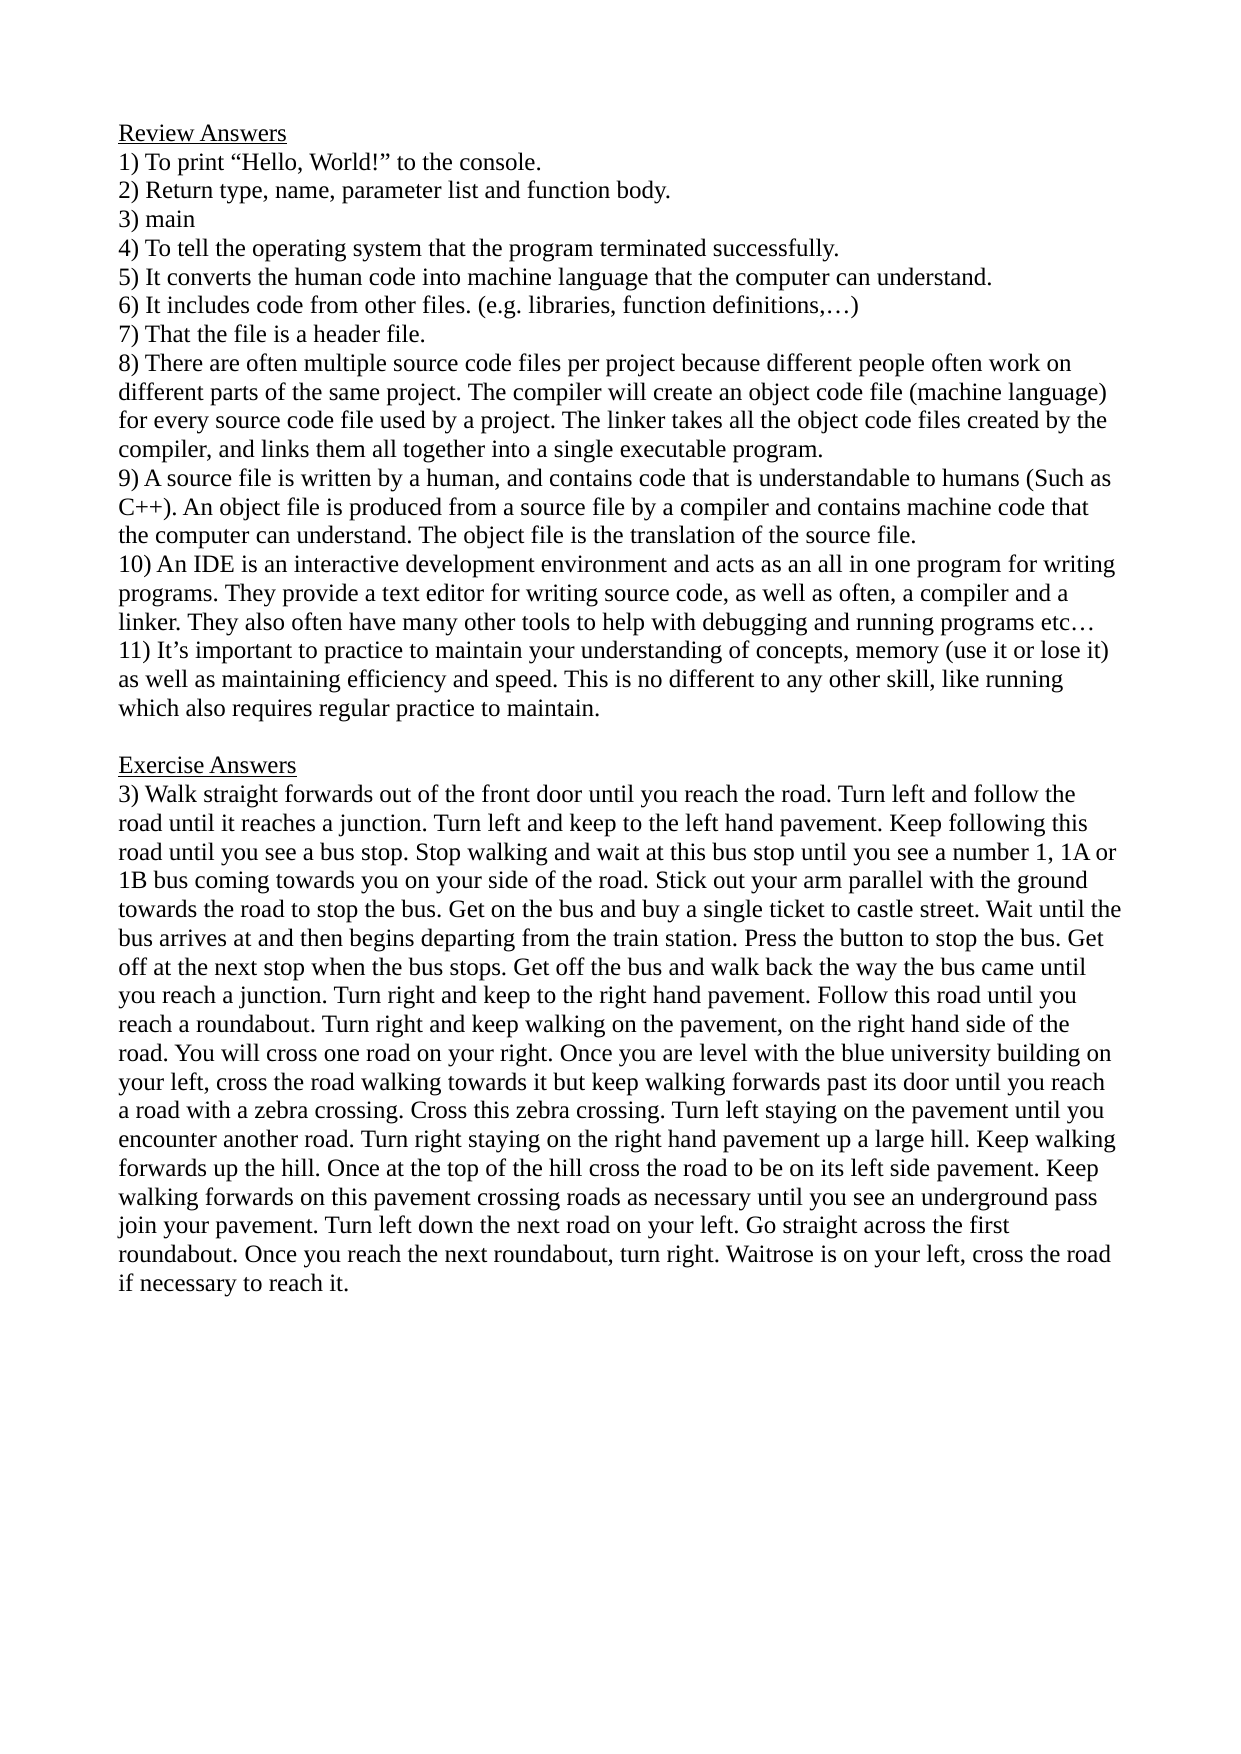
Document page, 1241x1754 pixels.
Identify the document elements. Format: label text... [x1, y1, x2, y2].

text Review Answers [118, 118, 1122, 147]
text 6) It includes code from other files. (e.g. libraries, function definitions,…) [118, 291, 1122, 319]
text 3) Walk straight forwards out of the front door until you reach the road. Turn left and follow the road until it reaches a junction. Turn left and keep to the left hand pavement. Keep following this road until you see a bus stop. Stop walking and wait at this bus stop until you see a number 1, 1A or 1B bus coming towards you on your side of the road. Stick out your arm parallel with the ground towards the road to stop the bus. Get on the bus and buy a single ticket to castle street. Wait until the bus arrives at and then begins departing from the train station. Press the button to stop the bus. Get off at the next stop when the bus stops. Get off the bus and walk back the way the bus came until you reach a junction. Turn right and keep to the right hand pavement. Follow this road until you reach a roundabout. Turn right and keep walking on the pavement, on the right hand side of the road. You will cross one road on your right. Once you are level with the blue university building on your left, cross the road walking towards it but keep walking forwards past its door until you reach a road with a zebra crossing. Cross this zebra crossing. Turn left staying on the pavement until you encounter another road. Turn right staying on the right hand pavement up a large hill. Keep walking forwards up the hill. Once at the top of the hill cross the road to be on its left side pavement. Keep walking forwards on this pavement crossing roads as necessary until you see an underground pass join your pavement. Turn left down the next road on your left. Go straight across the first roundabout. Once you reach the next roundabout, turn right. Waitrose is on your left, cross the road if necessary to reach it. [118, 779, 1122, 1297]
text 5) It converts the human code into machine language that the computer can understand. [118, 262, 1122, 291]
text 7) That the file is a header file. [118, 319, 1122, 348]
text 3) main [118, 204, 1122, 233]
text Exercise Answers [118, 751, 1122, 779]
text 1) To print “Hello, World!” to the console. [118, 147, 1122, 176]
text 2) Return type, name, parameter list and function body. [118, 176, 1122, 204]
text 9) A source file is written by a human, and contains code that is understandable to humans (Such as C++). An object file is produced from a source file by a compiler and contains machine code that the computer can understand. The object file is the translation of the source file. [118, 463, 1122, 549]
text 11) It’s important to practice to maintain your understanding of concepts, memory (use it or lose it) as well as maintaining efficiency and speed. This is no different to any other skill, like running which also requires regular practice to maintain. [118, 636, 1122, 722]
text 4) To tell the operating system that the program terminated successfully. [118, 233, 1122, 262]
text 10) An IDE is an interactive development environment and acts as an all in one program for writing programs. They provide a text editor for writing source code, as well as often, a compiler and a linker. They also often have many other tools to help with debugging and running programs etc… [118, 549, 1122, 636]
text 8) There are often multiple source code files per project because different people often work on different parts of the same project. The compiler will create an object code file (machine language) for every source code file used by a project. The linker takes all the object code files created by the compiler, and links them all together into a single executable program. [118, 348, 1122, 463]
